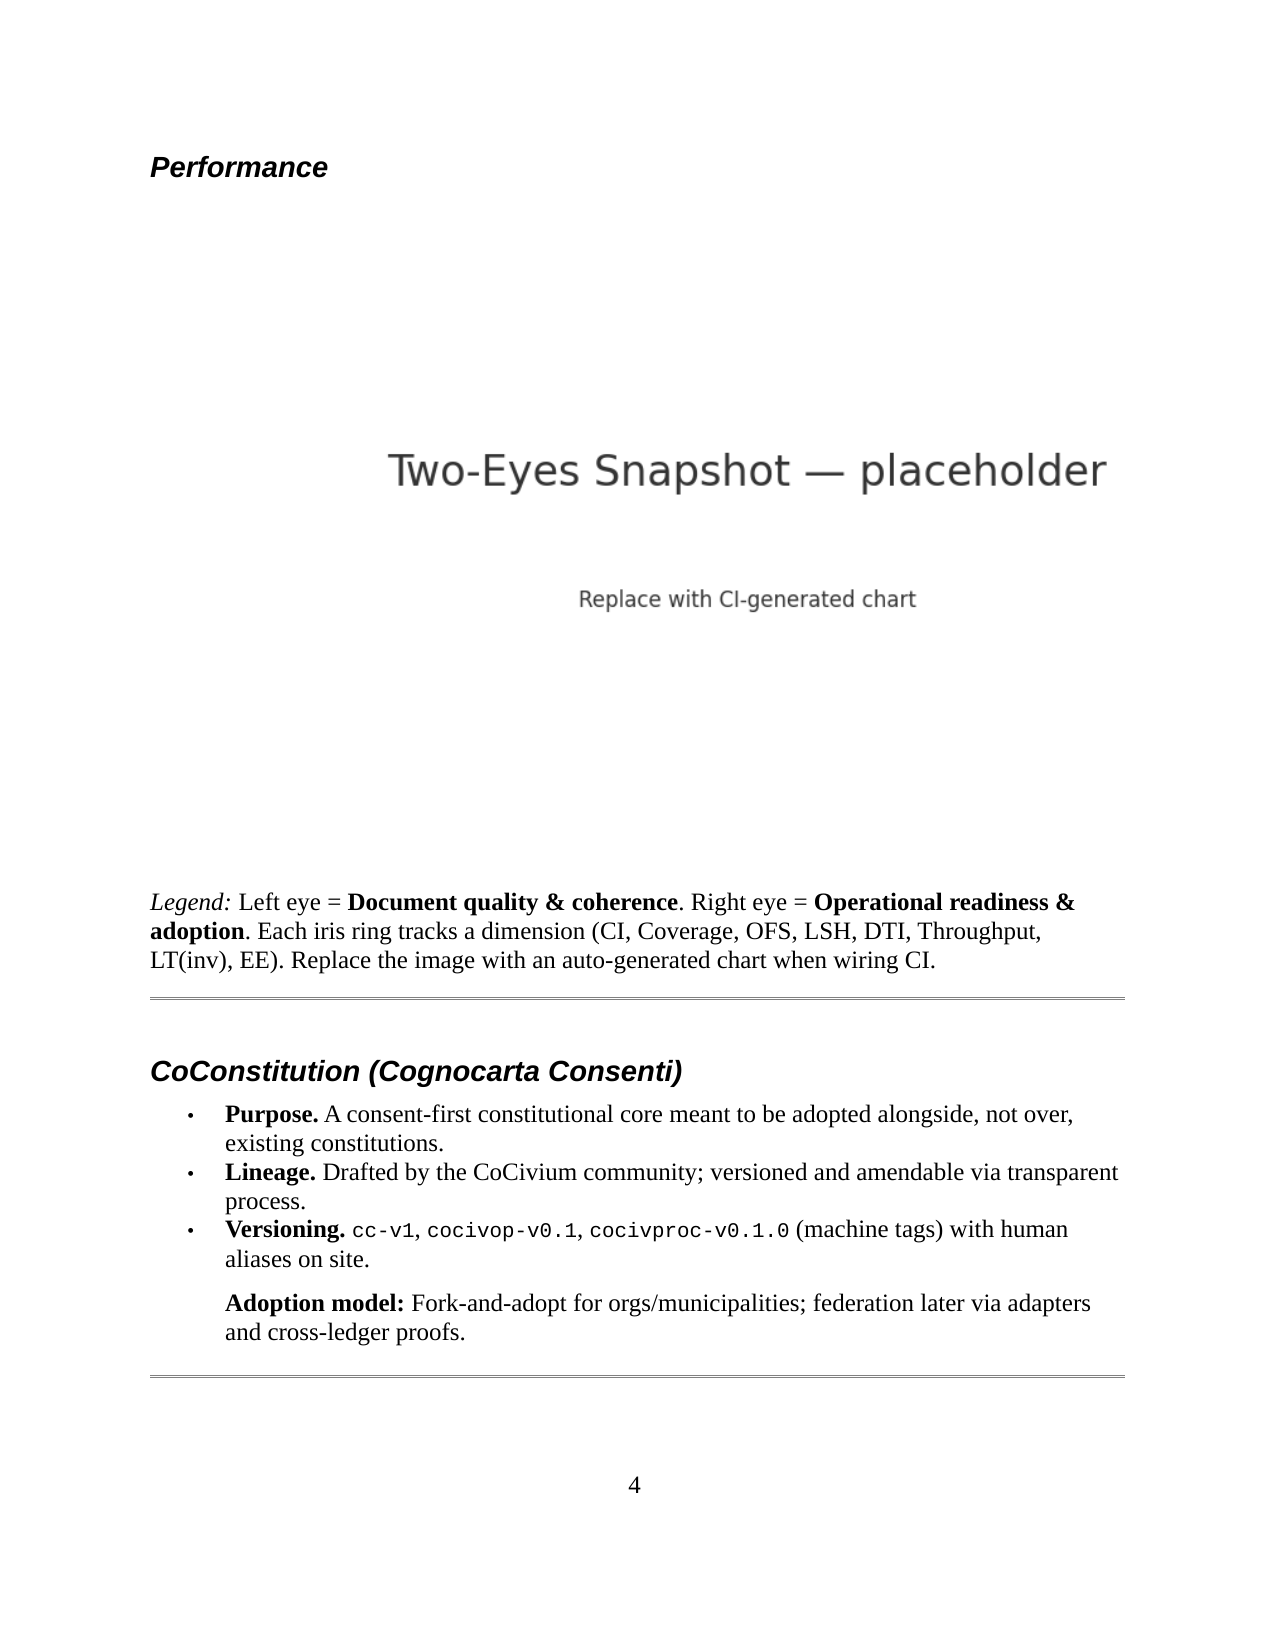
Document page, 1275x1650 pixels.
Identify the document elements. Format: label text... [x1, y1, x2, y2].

list Purpose. A consent-first constitutional core meant to be adopted alongside, not over, existing constitutions. [187, 1099, 1125, 1157]
text Legend: Left eye = Document quality & coherence. Right eye = Operational readiness & adoption. Each iris ring tracks a dimension (CI, Coverage, OFS, LSH, DTI, Throughput, LT(inv), EE). Replace the image with an auto-generated chart when wiring CI. [150, 887, 1125, 973]
subtitle Performance [150, 150, 1125, 183]
list Lineage. Drafted by the CoCivium community; versioned and amendable via transparent process. [187, 1157, 1125, 1214]
text Adoption model: Fork-and-adopt for orgs/municipalities; federation later via adapters and cross-ledger proofs. [225, 1288, 1125, 1345]
picture [150, 205, 1275, 870]
subtitle CoConstitution (Cognocarta Consenti) [150, 1053, 1125, 1087]
list Versioning. cc-v1, cocivop-v0.1, cocivproc-v0.1.0 (machine tags) with human aliases on site. [187, 1214, 1125, 1273]
